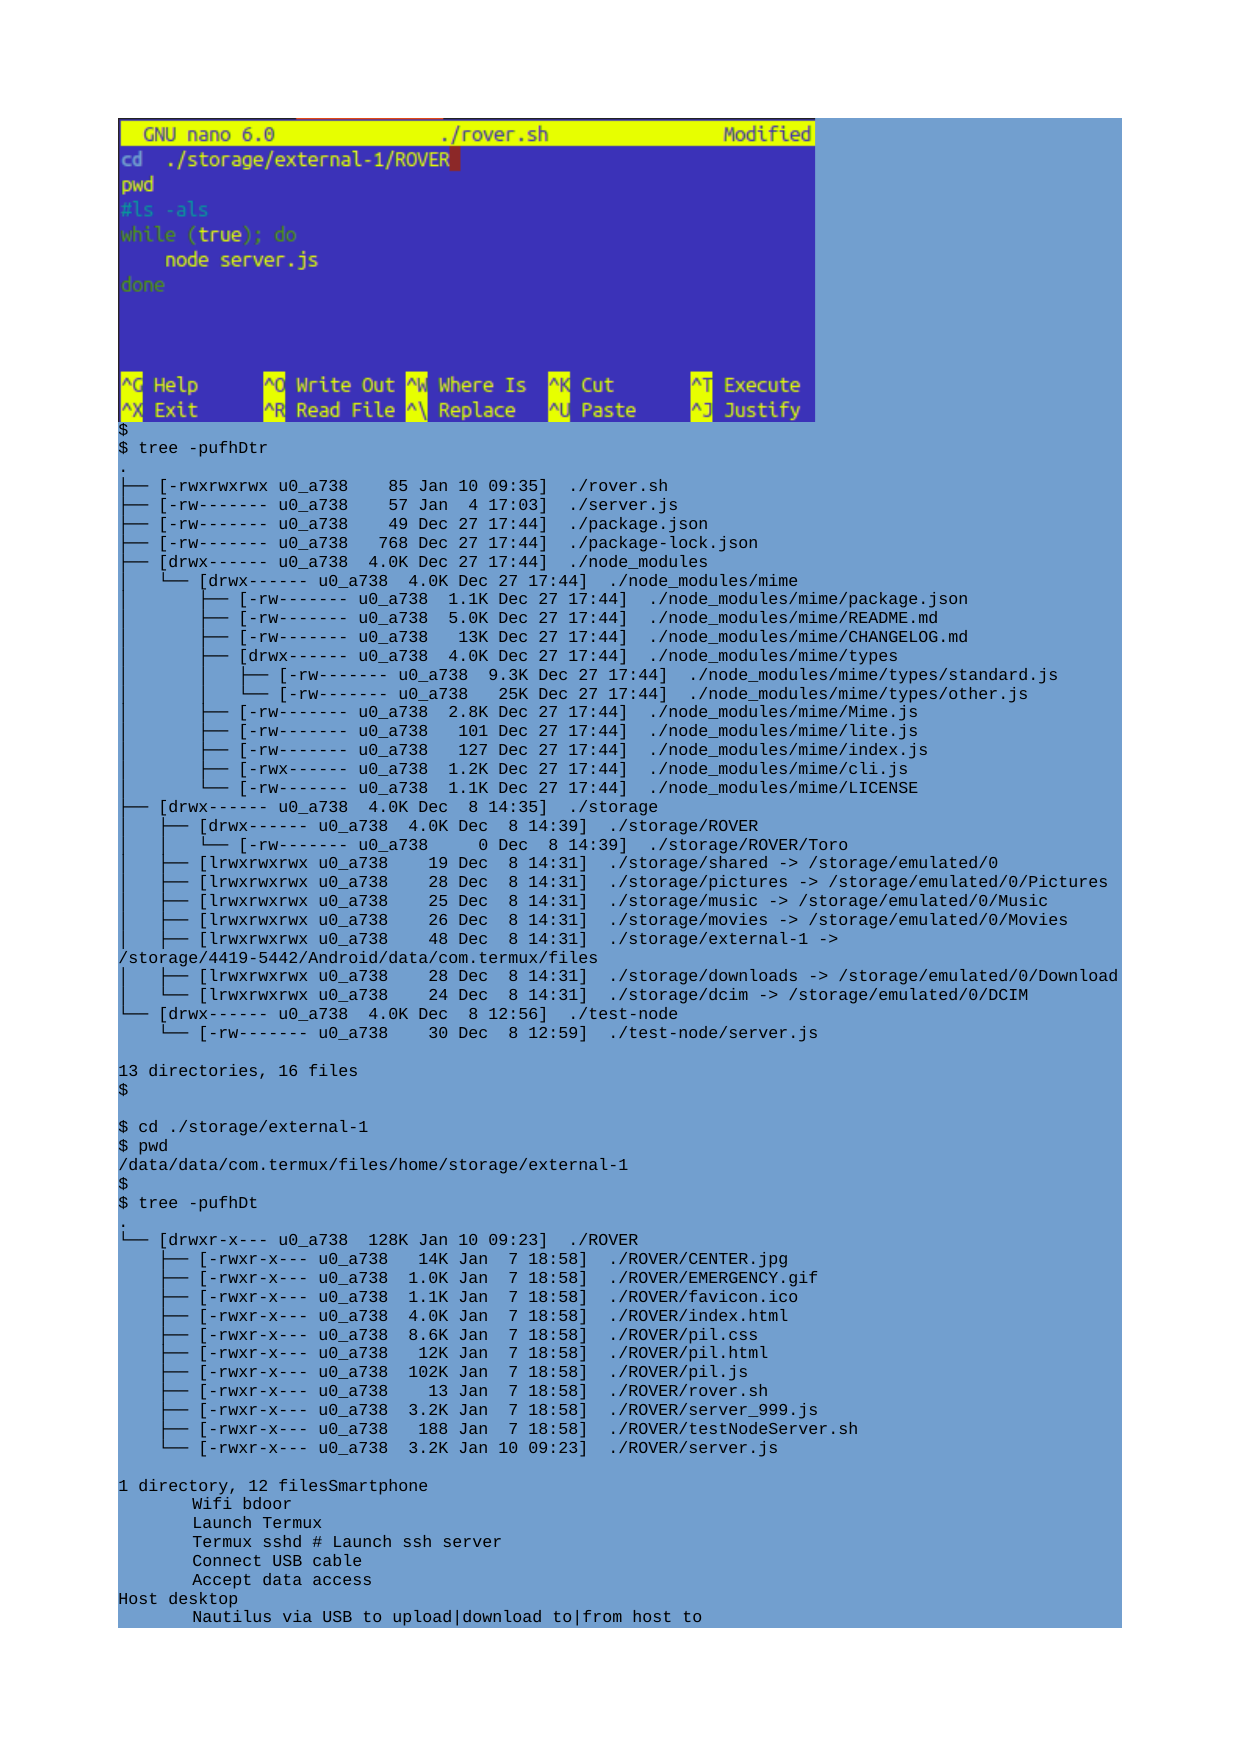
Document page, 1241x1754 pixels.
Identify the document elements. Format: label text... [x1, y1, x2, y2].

text ├── [drwx------ u0_a738 4.0K Dec 8 14:35] ./storage [124, 798, 1122, 817]
text │ ├── [-rw------- u0_a738 127 Dec 27 17:44] ./node_modules/mime/index.js [204, 742, 1122, 761]
text │ ├── [-rw------- u0_a738 101 Dec 27 17:44] ./node_modules/mime/lite.js [124, 723, 202, 742]
text │ ├── [lrwxrwxrwx u0_a738 28 Dec 8 14:31] ./storage/downloads -> /storage/emulated/0/Download [164, 968, 1122, 987]
text $ [118, 1175, 1122, 1194]
text └── [drwx------ u0_a738 4.0K Dec 8 12:56] ./test-node [118, 1006, 1122, 1024]
text └── [-rw------- u0_a738 30 Dec 8 12:59] ./test-node/server.js [118, 1024, 1122, 1043]
text Accept data access [118, 1571, 1122, 1590]
text │ │ ├── [-rw------- u0_a738 9.3K Dec 27 17:44] ./node_modules/mime/types/standard.js [244, 666, 1122, 685]
text ├── [drwx------ u0_a738 4.0K Dec 27 17:44] ./node_modules [124, 553, 1122, 572]
text │ ├── [-rw------- u0_a738 101 Dec 27 17:44] ./node_modules/mime/lite.js [204, 723, 1122, 742]
text │ ├── [drwx------ u0_a738 4.0K Dec 27 17:44] ./node_modules/mime/types [204, 647, 1122, 666]
text Host desktop [118, 1590, 1122, 1609]
text ├── [-rw------- u0_a738 768 Dec 27 17:44] ./package-lock.json [124, 534, 1122, 553]
text ├── [-rw------- u0_a738 57 Jan 4 17:03] ./server.js [124, 497, 1122, 516]
text ├── [-rwxrwxrwx u0_a738 85 Jan 10 09:35] ./rover.sh [124, 478, 1122, 497]
text ├── [-rwxr-x--- u0_a738 8.6K Jan 7 18:58] ./ROVER/pil.css [164, 1326, 1122, 1345]
text $ [118, 1081, 1122, 1100]
text │ ├── [lrwxrwxrwx u0_a738 25 Dec 8 14:31] ./storage/music -> /storage/emulated/0/Music [164, 893, 1122, 911]
text │ ├── [-rw------- u0_a738 13K Dec 27 17:44] ./node_modules/mime/CHANGELOG.md [204, 629, 1122, 647]
text │ ├── [-rw------- u0_a738 5.0K Dec 27 17:44] ./node_modules/mime/README.md [204, 610, 1122, 629]
text Nautilus via USB to upload|download to|from host to [118, 1609, 1122, 1628]
text /data/data/com.termux/files/home/storage/external-1 [118, 1157, 1122, 1175]
text . [118, 459, 1122, 478]
text ├── [-rwxr-x--- u0_a738 1.0K Jan 7 18:58] ./ROVER/EMERGENCY.gif [164, 1270, 1122, 1288]
text │ └── [drwx------ u0_a738 4.0K Dec 27 17:44] ./node_modules/mime [124, 572, 1122, 591]
text Connect USB cable [118, 1552, 1122, 1571]
text ├── [-rwxr-x--- u0_a738 12K Jan 7 18:58] ./ROVER/pil.html [164, 1345, 1122, 1364]
text $ tree -pufhDtr [118, 440, 1122, 459]
text │ │ └── [-rw------- u0_a738 25K Dec 27 17:44] ./node_modules/mime/types/other.js [204, 685, 1122, 704]
text ├── [-rwxr-x--- u0_a738 102K Jan 7 18:58] ./ROVER/pil.js [164, 1364, 1122, 1383]
text │ ├── [drwx------ u0_a738 4.0K Dec 8 14:39] ./storage/ROVER [164, 817, 1122, 836]
text │ ├── [drwx------ u0_a738 4.0K Dec 27 17:44] ./node_modules/mime/types [124, 647, 202, 666]
text │ ├── [lrwxrwxrwx u0_a738 28 Dec 8 14:31] ./storage/pictures -> /storage/emulated/0/Pictures [164, 874, 1122, 893]
text │ ├── [-rw------- u0_a738 2.8K Dec 27 17:44] ./node_modules/mime/Mime.js [204, 704, 1122, 723]
text ├── [-rwxr-x--- u0_a738 3.2K Jan 7 18:58] ./ROVER/server_999.js [164, 1402, 1122, 1421]
text │ ├── [-rw------- u0_a738 1.1K Dec 27 17:44] ./node_modules/mime/package.json [204, 591, 1122, 610]
text $ tree -pufhDt [118, 1194, 1122, 1213]
text │ │ └── [-rw------- u0_a738 0 Dec 8 14:39] ./storage/ROVER/Toro [164, 836, 1122, 855]
text ├── [-rwxr-x--- u0_a738 188 Jan 7 18:58] ./ROVER/testNodeServer.sh [164, 1421, 1122, 1439]
text ├── [-rwxr-x--- u0_a738 13 Jan 7 18:58] ./ROVER/rover.sh [164, 1383, 1122, 1402]
text └── [drwxr-x--- u0_a738 128K Jan 10 09:23] ./ROVER [118, 1232, 1122, 1251]
text │ └── [-rw------- u0_a738 1.1K Dec 27 17:44] ./node_modules/mime/LICENSE [124, 779, 1122, 798]
text ├── [-rwxr-x--- u0_a738 4.0K Jan 7 18:58] ./ROVER/index.html [164, 1307, 1122, 1326]
text $ pwd [118, 1138, 1122, 1157]
text │ ├── [-rw------- u0_a738 127 Dec 27 17:44] ./node_modules/mime/index.js [124, 742, 202, 761]
text │ ├── [-rw------- u0_a738 2.8K Dec 27 17:44] ./node_modules/mime/Mime.js [124, 704, 202, 723]
text ├── [-rwxr-x--- u0_a738 14K Jan 7 18:58] ./ROVER/CENTER.jpg [164, 1251, 1122, 1270]
text │ └── [lrwxrwxrwx u0_a738 24 Dec 8 14:31] ./storage/dcim -> /storage/emulated/0/DCIM [124, 987, 1122, 1006]
picture [118, 118, 815, 422]
text Launch Termux [118, 1515, 1122, 1534]
text ├── [-rwxr-x--- u0_a738 1.1K Jan 7 18:58] ./ROVER/favicon.ico [164, 1288, 1122, 1307]
text $ [118, 421, 1122, 440]
text Wifi bdoor [118, 1496, 1122, 1515]
text │ ├── [lrwxrwxrwx u0_a738 26 Dec 8 14:31] ./storage/movies -> /storage/emulated/0/Movies [164, 911, 1122, 930]
text $ cd ./storage/external-1 [118, 1119, 1122, 1138]
text │ ├── [lrwxrwxrwx u0_a738 19 Dec 8 14:31] ./storage/shared -> /storage/emulated/0 [164, 855, 1122, 874]
text │ ├── [-rw------- u0_a738 5.0K Dec 27 17:44] ./node_modules/mime/README.md [124, 610, 202, 629]
text Termux sshd # Launch ssh server [118, 1534, 1122, 1552]
text . [118, 1213, 1122, 1232]
text 1 directory, 12 filesSmartphone [118, 1477, 1122, 1496]
text │ ├── [-rwx------ u0_a738 1.2K Dec 27 17:44] ./node_modules/mime/cli.js [204, 761, 1122, 779]
text │ ├── [lrwxrwxrwx u0_a738 48 Dec 8 14:31] ./storage/external-1 -> /storage/4419-5442/Android/data/com.termux/files [118, 930, 1122, 968]
text └── [-rwxr-x--- u0_a738 3.2K Jan 10 09:23] ./ROVER/server.js [118, 1439, 1122, 1458]
text 13 directories, 16 files [118, 1062, 1122, 1081]
text ├── [-rw------- u0_a738 49 Dec 27 17:44] ./package.json [124, 516, 1122, 534]
